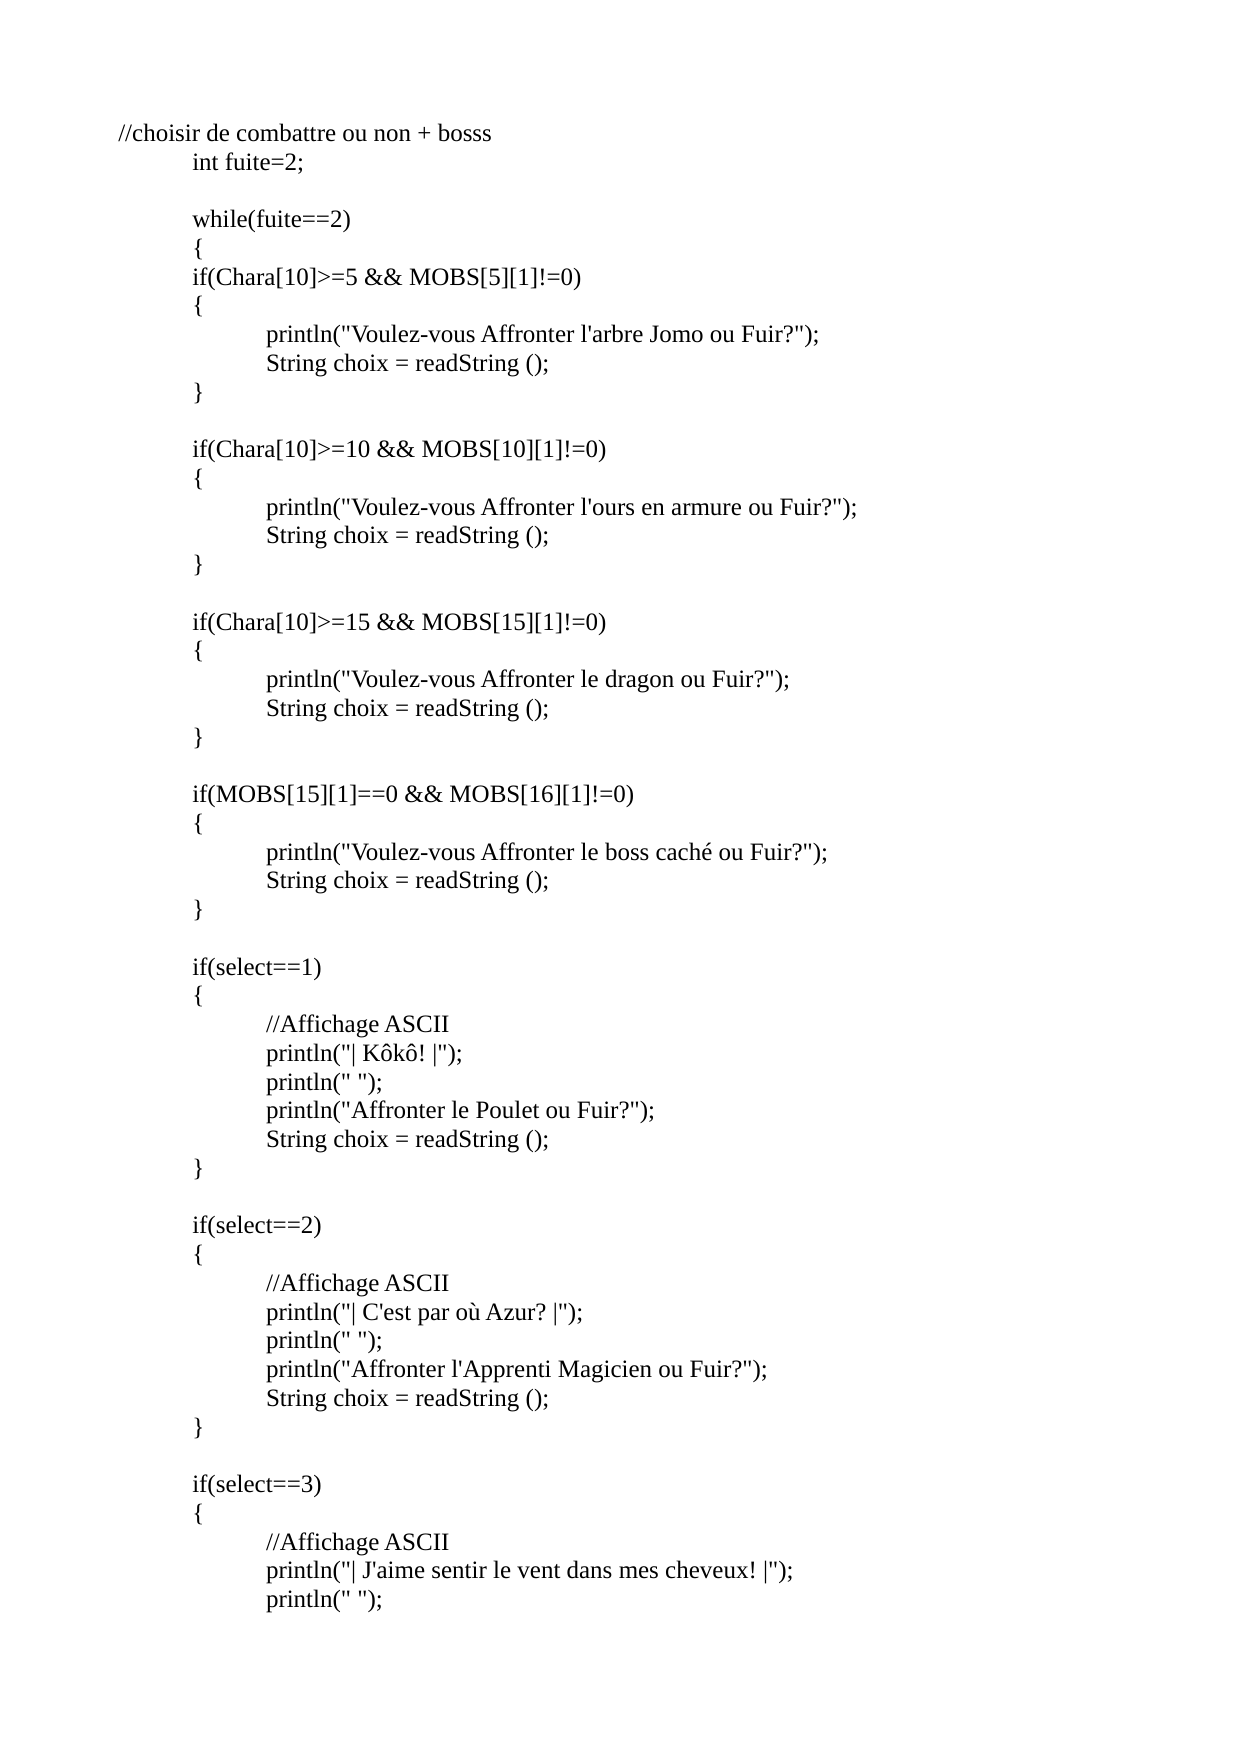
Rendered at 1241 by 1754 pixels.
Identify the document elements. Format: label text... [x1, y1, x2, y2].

text if(Chara[10]>=15 && MOBS[15][1]!=0) [118, 607, 1122, 636]
text //Affichage ASCII [118, 1268, 1122, 1297]
text } [118, 894, 1122, 923]
text println("Voulez-vous Affronter le dragon ou Fuir?"); [118, 664, 1122, 693]
text println("Affronter l'Apprenti Magicien ou Fuir?"); [118, 1354, 1122, 1383]
text int fuite=2; [118, 147, 1122, 176]
text { [118, 808, 1122, 837]
text { [118, 463, 1122, 492]
text } [118, 1412, 1122, 1441]
text println(" "); [118, 1067, 1122, 1096]
text { [118, 233, 1122, 262]
text if(select==2) [118, 1211, 1122, 1239]
text } [118, 377, 1122, 406]
text println("| J'aime sentir le vent dans mes cheveux! |"); [118, 1556, 1122, 1584]
text } [118, 549, 1122, 578]
text println("| C'est par où Azur? |"); [118, 1297, 1122, 1326]
text String choix = readString (); [118, 348, 1122, 377]
text { [118, 981, 1122, 1009]
text String choix = readString (); [118, 693, 1122, 722]
text } [118, 1153, 1122, 1182]
text } [118, 722, 1122, 751]
text { [118, 1498, 1122, 1527]
text { [118, 291, 1122, 319]
text String choix = readString (); [118, 1383, 1122, 1412]
text println("Voulez-vous Affronter le boss caché ou Fuir?"); [118, 837, 1122, 866]
text if(select==1) [118, 952, 1122, 981]
text println("Voulez-vous Affronter l'arbre Jomo ou Fuir?"); [118, 319, 1122, 348]
text { [118, 1239, 1122, 1268]
text String choix = readString (); [118, 1124, 1122, 1153]
text //Affichage ASCII [118, 1527, 1122, 1556]
text println("Voulez-vous Affronter l'ours en armure ou Fuir?"); [118, 492, 1122, 521]
text if(Chara[10]>=10 && MOBS[10][1]!=0) [118, 434, 1122, 463]
text println("Affronter le Poulet ou Fuir?"); [118, 1096, 1122, 1124]
text if(select==3) [118, 1469, 1122, 1498]
text //choisir de combattre ou non + bosss [118, 118, 1122, 147]
text if(MOBS[15][1]==0 && MOBS[16][1]!=0) [118, 779, 1122, 808]
text //Affichage ASCII [118, 1009, 1122, 1038]
text String choix = readString (); [118, 521, 1122, 549]
text while(fuite==2) [118, 204, 1122, 233]
text String choix = readString (); [118, 866, 1122, 894]
text println("| Kôkô! |"); [118, 1038, 1122, 1067]
text println(" "); [118, 1584, 1122, 1613]
text if(Chara[10]>=5 && MOBS[5][1]!=0) [118, 262, 1122, 291]
text println(" "); [118, 1326, 1122, 1354]
text { [118, 636, 1122, 664]
